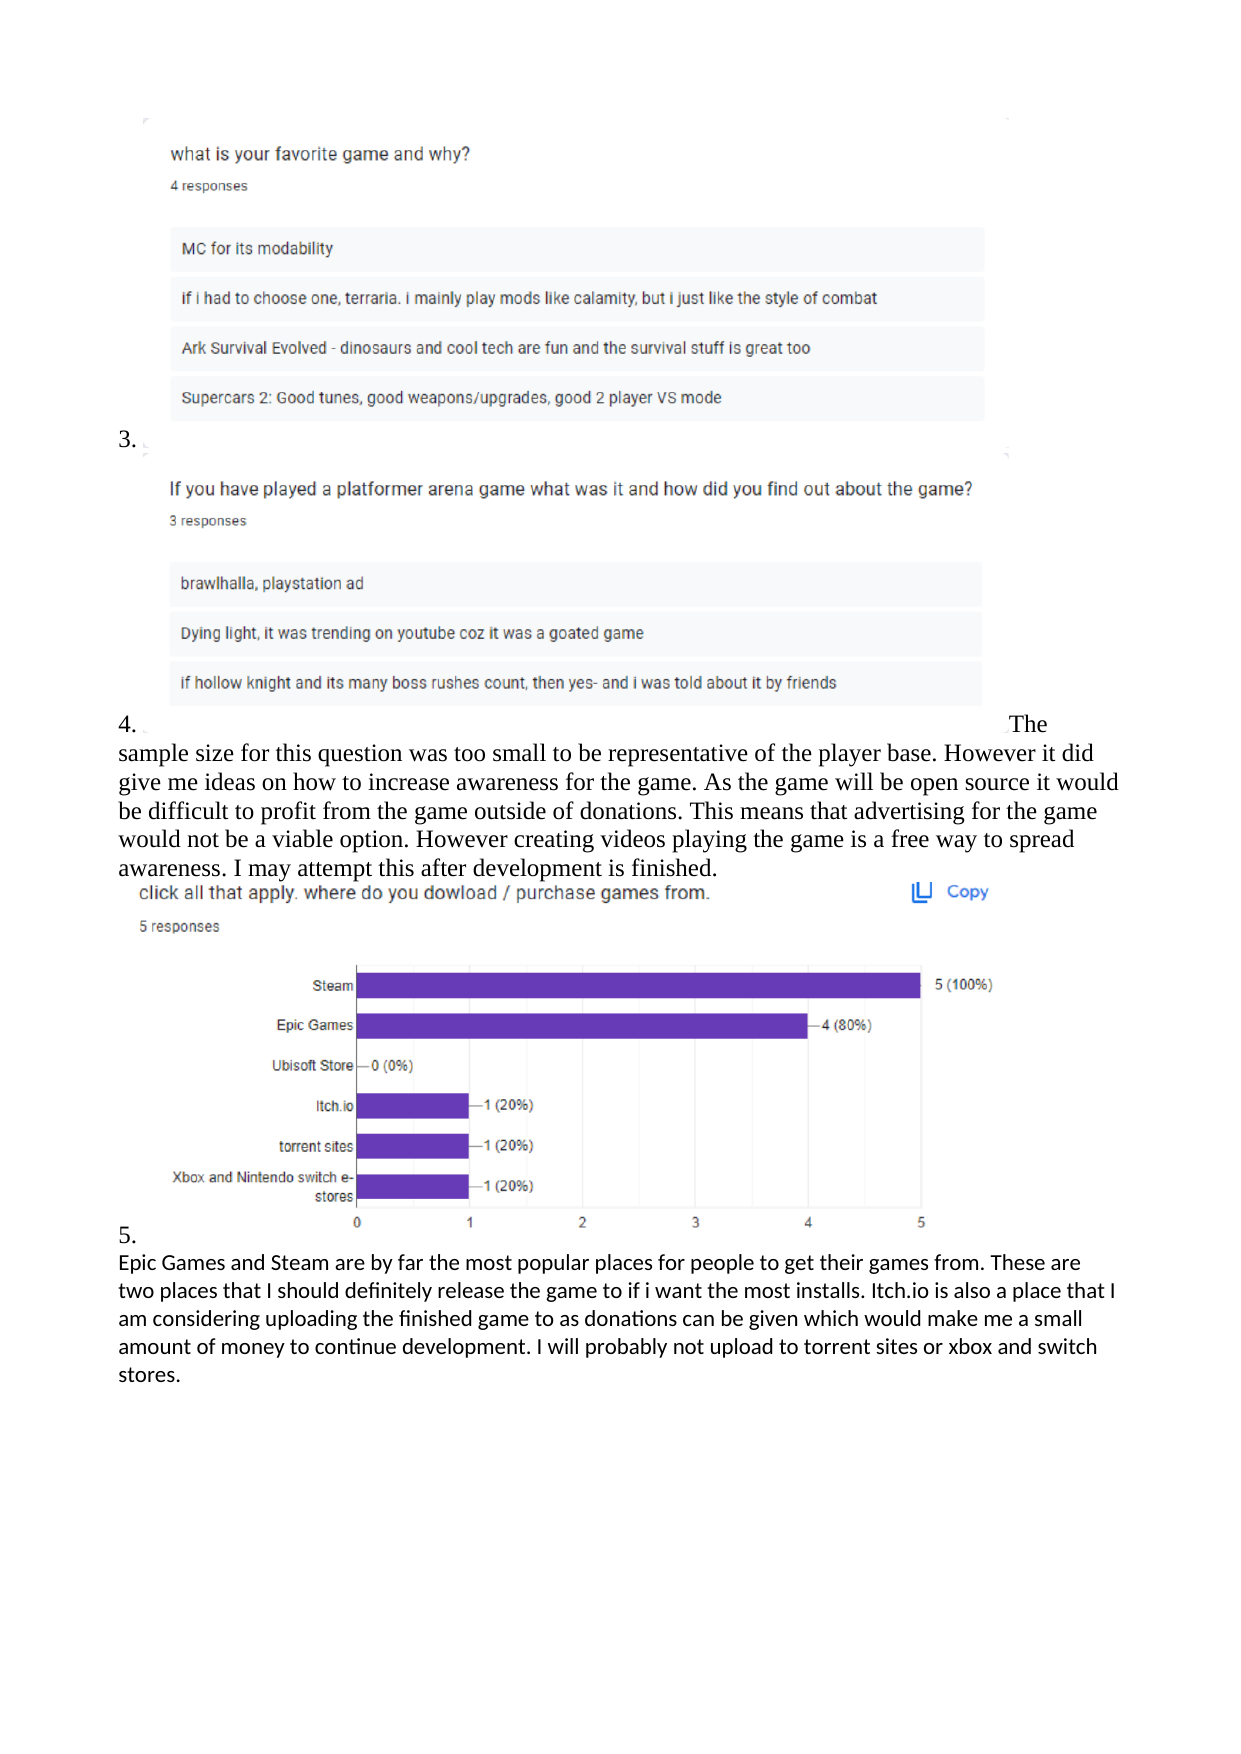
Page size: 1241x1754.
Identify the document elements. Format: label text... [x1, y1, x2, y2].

text 5. [118, 882, 1122, 1248]
text 3. [118, 118, 1122, 453]
text 4. The sample size for this question was too small to be representative of the player base. However it did give me ideas on how to increase awareness for the game. As the game will be open source it would be difficult to profit from the game outside of donations. This means that advertising for the game would not be a viable option. However creating videos playing the game is a free way to spread awareness. I may attempt this after development is finished. [118, 453, 1122, 882]
text Epic Games and Steam are by far the most popular places for people to get their games from. These are two places that I should definitely release the game to if i want the most installs. Itch.io is also a place that I am considering uploading the finished game to as donations can be given which would make me a small amount of money to continue development. I will probably not upload to torrent sites or xbox and switch stores. [118, 1248, 1122, 1388]
